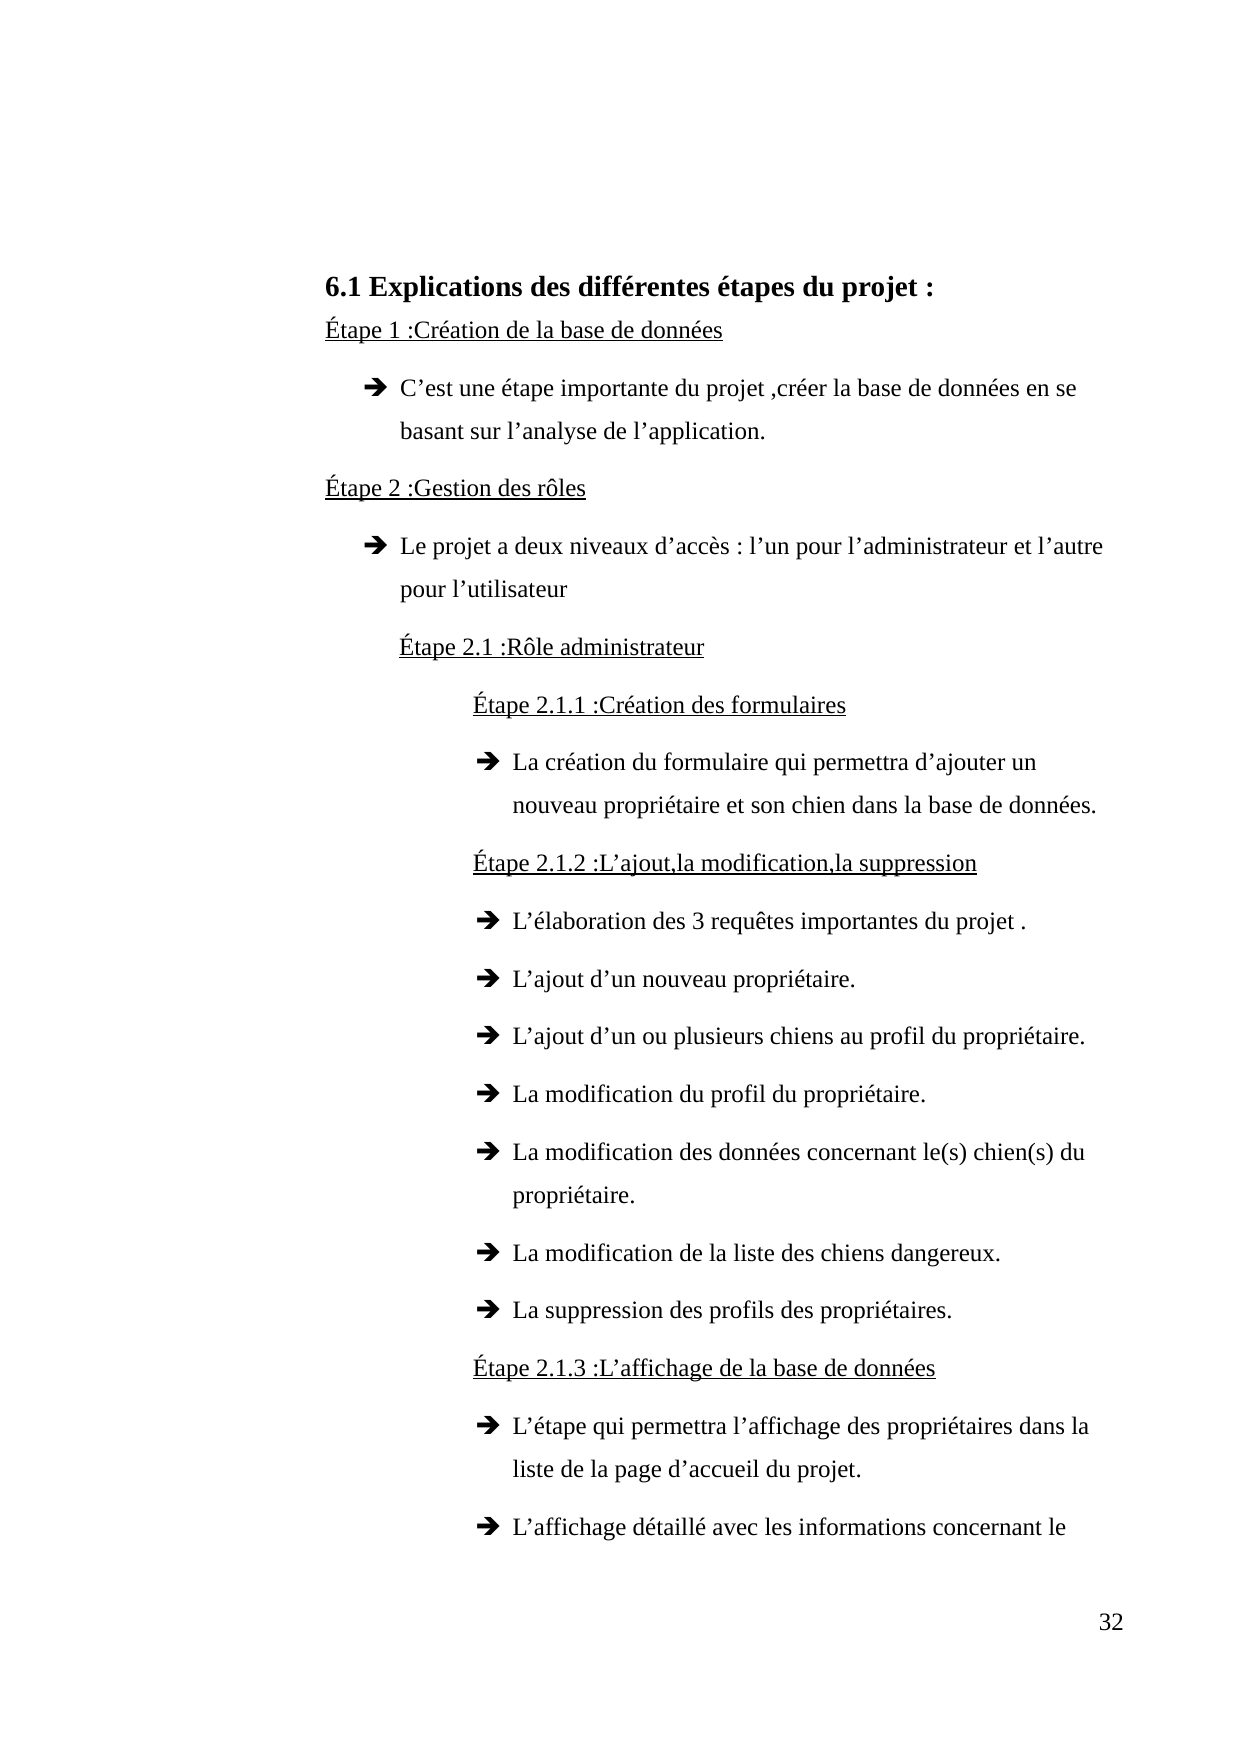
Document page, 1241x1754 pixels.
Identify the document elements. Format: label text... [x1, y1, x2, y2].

list L’ajout d’un ou plusieurs chiens au profil du propriétaire. [475, 1021, 1123, 1050]
list La modification des données concernant le(s) chien(s) du propriétaire. [475, 1137, 1123, 1209]
list La modification de la liste des chiens dangereux. [475, 1238, 1123, 1266]
list La modification du profil du propriétaire. [475, 1079, 1123, 1108]
text Étape 2.1.2 :L’ajout,la modification,la suppression [325, 848, 1123, 877]
text Étape 2.1 :Rôle administrateur [325, 632, 1123, 661]
text Étape 2 :Gestion des rôles [325, 473, 1123, 502]
list L’élaboration des 3 requêtes importantes du projet . [475, 906, 1123, 935]
list L’affichage détaillé avec les informations concernant le [475, 1512, 1123, 1540]
text Étape 1 :Création de la base de données [325, 315, 1123, 344]
text Étape 2.1.1 :Création des formulaires [325, 690, 1123, 718]
text Étape 2.1.3 :L’affichage de la base de données [325, 1353, 1123, 1382]
list La suppression des profils des propriétaires. [475, 1295, 1123, 1324]
list L’étape qui permettra l’affichage des propriétaires dans la liste de la page d’accueil du projet. [475, 1411, 1123, 1483]
list L’ajout d’un nouveau propriétaire. [475, 964, 1123, 992]
subtitle 6.1 Explications des différentes étapes du projet : [325, 269, 1123, 302]
list Le projet a deux niveaux d’accès : l’un pour l’administrateur et l’autre pour l’utilisateur [362, 531, 1123, 603]
list C’est une étape importante du projet ,créer la base de données en se basant sur l’analyse de l’application. [362, 373, 1123, 444]
list La création du formulaire qui permettra d’ajouter un nouveau propriétaire et son chien dans la base de données. [475, 747, 1123, 819]
